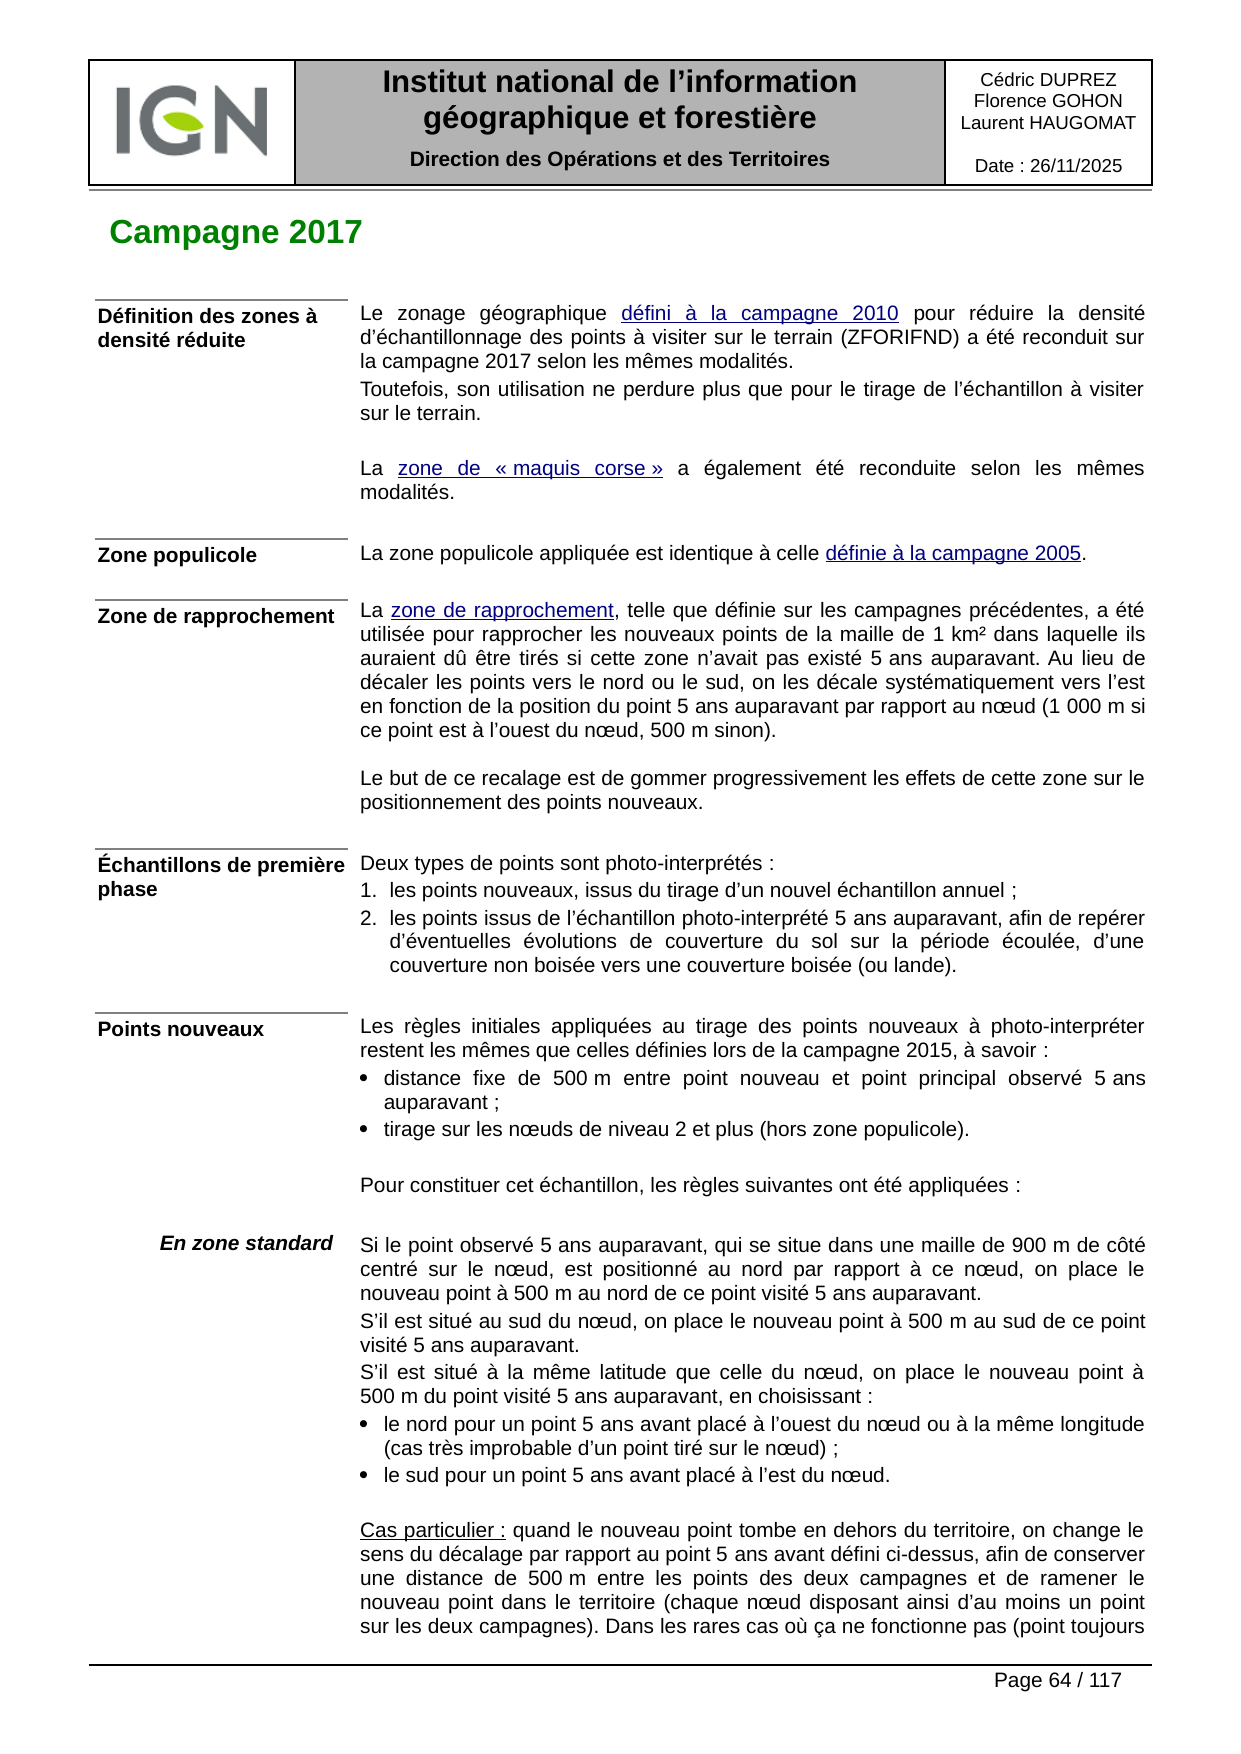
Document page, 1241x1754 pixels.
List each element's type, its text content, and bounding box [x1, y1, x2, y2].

table_cell Les règles initiales appliquées au tirage des points nouveaux à photo-interpréter restent les mêmes que celles définies lors de la campagne 2015, à savoir : distance fixe de 500 m entre point nouveau et point principal observé 5 ans auparavant ; tirage sur les nœuds de niveau 2 et plus (hors zone populicole). Pour constituer cet échantillon, les règles suivantes ont été appliquées : [354, 1011, 1152, 1230]
table_header Le zonage géographique défini à la campagne 2010 pour réduire la densité d’échantillonnage des points à visiter sur le terrain (ZFORIFND) a été reconduit sur la campagne 2017 selon les mêmes modalités. Toutefois, son utilisation ne perdure plus que pour le tirage de l’échantillon à visiter sur le terrain. La zone de « maquis corse » a également été reconduite selon les mêmes modalités. [354, 298, 1152, 537]
table_cell Zone populicole [89, 537, 354, 598]
table_cell Deux types de points sont photo-interprétés : les points nouveaux, issus du tirage d’un nouvel échantillon annuel ; les points issus de l’échantillon photo-interprété 5 ans auparavant, afin de repérer d’éventuelles évolutions de couverture du sol sur la période écoulée, d’une couverture non boisée vers une couverture boisée (ou lande). [354, 847, 1152, 1011]
table_header Définition des zones à densité réduite [89, 298, 354, 537]
table_cell Échantillons de première phase [89, 847, 354, 1011]
table_cell La zone populicole appliquée est identique à celle définie à la campagne 2005. [354, 537, 1152, 598]
table_cell Points nouveaux [89, 1011, 354, 1230]
table_cell En zone standard [89, 1230, 354, 1644]
table_cell Zone de rapprochement [89, 598, 354, 847]
table_cell Si le point observé 5 ans auparavant, qui se situe dans une maille de 900 m de côté centré sur le nœud, est positionné au nord par rapport à ce nœud, on place le nouveau point à 500 m au nord de ce point visité 5 ans auparavant. S’il est situé au sud du nœud, on place le nouveau point à 500 m au sud de ce point visité 5 ans auparavant. S’il est situé à la même latitude que celle du nœud, on place le nouveau point à 500 m du point visité 5 ans auparavant, en choisissant : le nord pour un point 5 ans avant placé à l’ouest du nœud ou à la même longitude (cas très improbable d’un point tiré sur le nœud) ; le sud pour un point 5 ans avant placé à l’est du nœud. Cas particulier : quand le nouveau point tombe en dehors du territoire, on change le sens du décalage par rapport au point 5 ans avant défini ci-dessus, afin de conserver une distance de 500 m entre les points des deux campagnes et de ramener le nouveau point dans le territoire (chaque nœud disposant ainsi d’au moins un point sur les deux campagnes). Dans les rares cas où ça ne fonctionne pas (point toujours hors territoire), on positionne le nouveau point à 500 m du point précédent dans une direction aléatoire jusqu’à ce qu’il soit dans le territoire. On ajoute à chaque point un transect de 1 km de long centré sur le point, pour la recherche d’intersection avec des formations linéaires (haies et alignements d’arbres). L’azimut du transect est calculé à partir de l’abscisse et de l’ordonnée du nœud dans la grille décennale auquel est rattaché le point principal, selon la formule suivante : le signe % représente l’opération « modulo » (résultat de la division entière). [354, 1230, 1152, 1644]
picture [91, 62, 293, 180]
subtitle Campagne 2017 [88, 190, 1152, 271]
table_cell La zone de rapprochement, telle que définie sur les campagnes précédentes, a été utilisée pour rapprocher les nouveaux points de la maille de 1 km² dans laquelle ils auraient dû être tirés si cette zone n’avait pas existé 5 ans auparavant. Au lieu de décaler les points vers le nord ou le sud, on les décale systématiquement vers l’est en fonction de la position du point 5 ans auparavant par rapport au nœud (1 000 m si ce point est à l’ouest du nœud, 500 m sinon). Le but de ce recalage est de gommer progressivement les effets de cette zone sur le positionnement des points nouveaux. [354, 598, 1152, 847]
